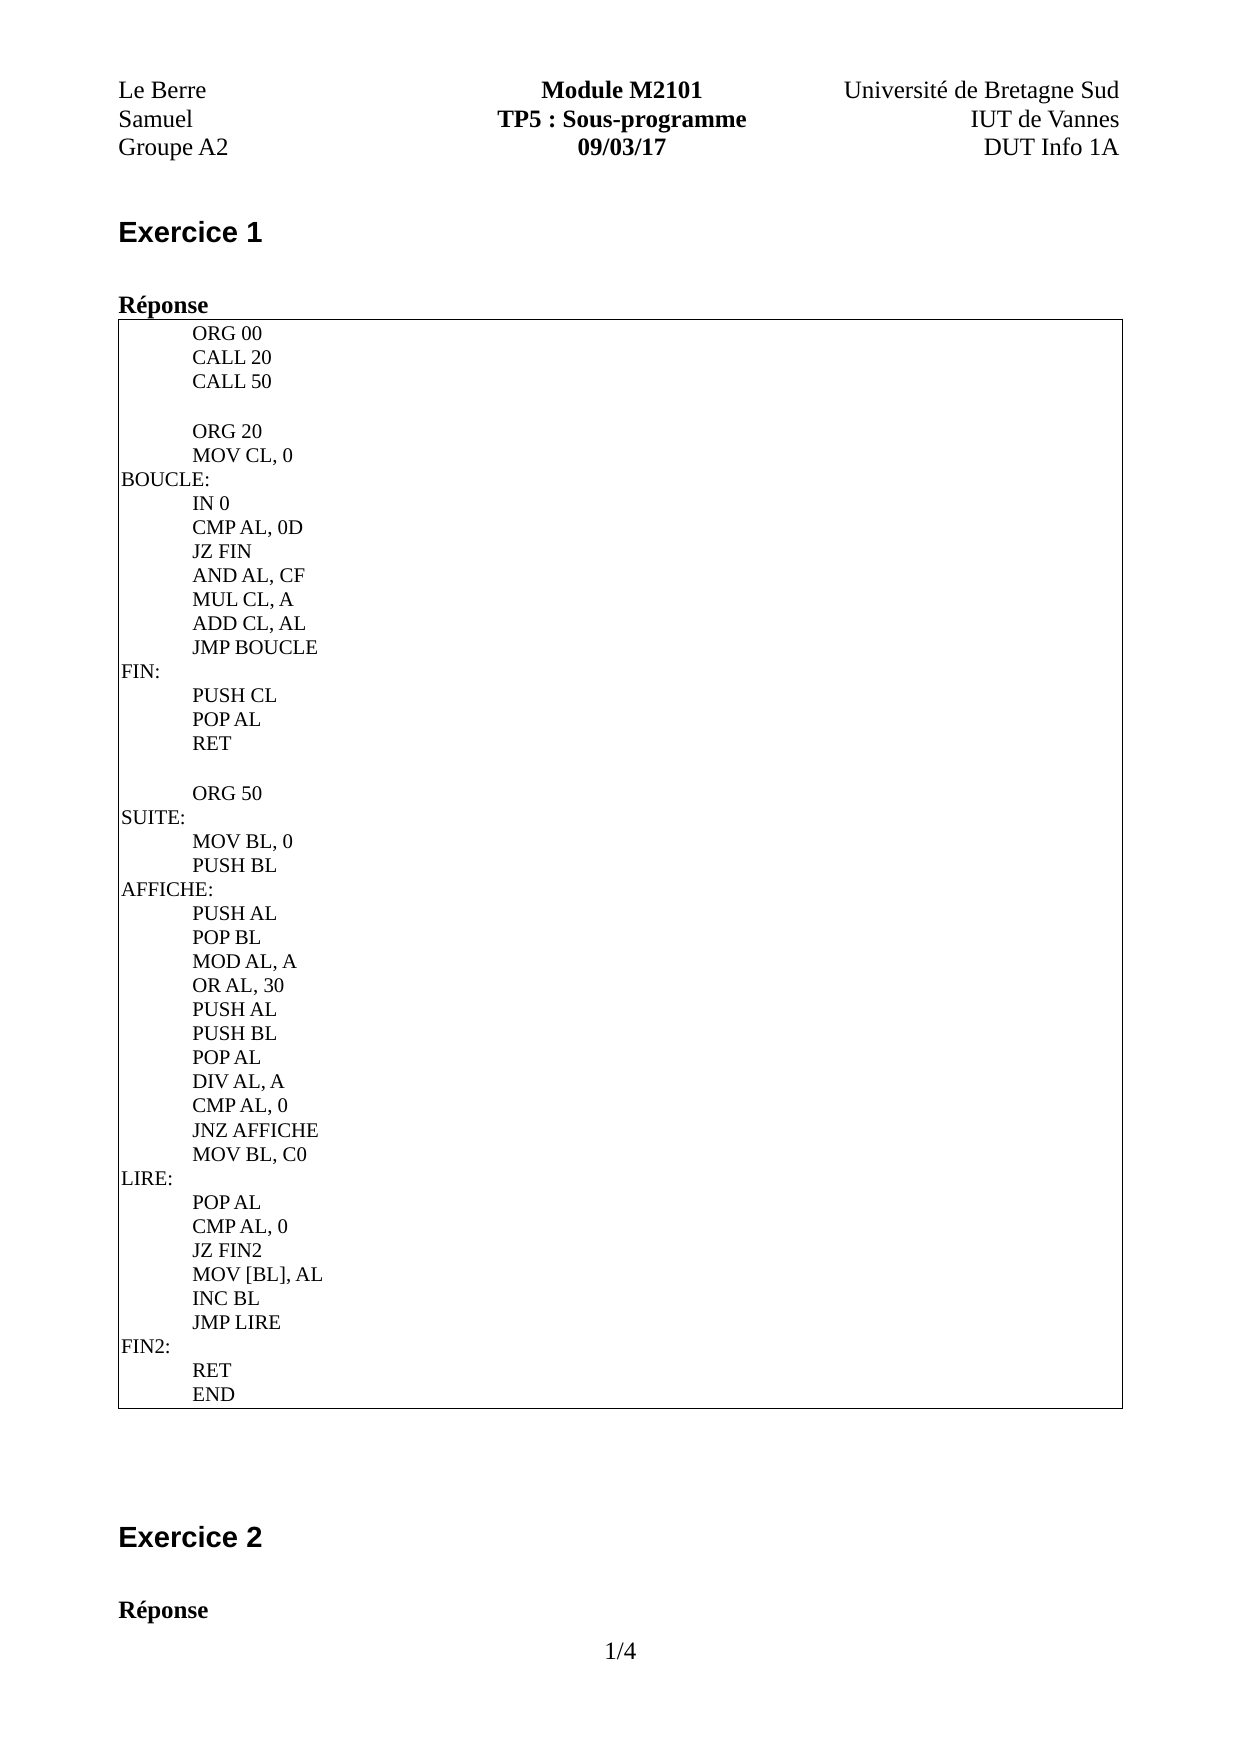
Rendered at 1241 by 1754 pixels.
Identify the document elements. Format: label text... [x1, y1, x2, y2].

text OR AL, 30 [119, 971, 1122, 994]
text MOV BL, C0 [119, 1139, 1122, 1163]
text CALL 50 [119, 367, 1122, 393]
text ORG 20 [119, 416, 1122, 440]
text DIV AL, A [119, 1067, 1122, 1091]
text PUSH BL [119, 850, 1122, 874]
text RET [119, 1356, 1122, 1379]
text IN 0 [119, 488, 1122, 512]
text JZ FIN [119, 536, 1122, 560]
text Samuel TP5 : Sous-programme IUT de Vannes [118, 104, 1122, 132]
text JMP BOUCLE [119, 632, 1122, 657]
text MOV CL, 0 [119, 440, 1122, 464]
text POP AL [119, 1043, 1122, 1067]
text LIRE: [119, 1163, 1122, 1187]
text PUSH AL [119, 898, 1122, 922]
text JNZ AFFICHE [119, 1115, 1122, 1139]
text PUSH BL [119, 1019, 1122, 1043]
text ADD CL, AL [119, 608, 1122, 632]
text CALL 20 [119, 343, 1122, 367]
text POP AL [119, 705, 1122, 729]
text AFFICHE: [119, 874, 1122, 898]
text RET [119, 729, 1122, 755]
text AND AL, CF [119, 560, 1122, 584]
text MOV [BL], AL [119, 1259, 1122, 1283]
text FIN2: [119, 1331, 1122, 1356]
text SUITE: [119, 802, 1122, 826]
text MOV BL, 0 [119, 826, 1122, 850]
text CMP AL, 0 [119, 1211, 1122, 1235]
text END [119, 1379, 1122, 1408]
text MOD AL, A [119, 946, 1122, 971]
text MUL CL, A [119, 584, 1122, 608]
text JMP LIRE [119, 1307, 1122, 1331]
text CMP AL, 0 [119, 1091, 1122, 1115]
text ORG 50 [119, 778, 1122, 802]
text ORG 00 [119, 320, 1122, 343]
text Groupe A2 09/03/17 DUT Info 1A [118, 132, 1122, 161]
text PUSH AL [119, 994, 1122, 1019]
text CMP AL, 0D [119, 512, 1122, 536]
text INC BL [119, 1283, 1122, 1307]
text PUSH CL [119, 681, 1122, 705]
text Réponse [118, 290, 1122, 318]
text BOUCLE: [119, 464, 1122, 488]
text FIN: [119, 657, 1122, 681]
text POP AL [119, 1187, 1122, 1211]
text Réponse [118, 1595, 1122, 1624]
text JZ FIN2 [119, 1235, 1122, 1259]
subtitle Exercice 2 [118, 1520, 1122, 1554]
subtitle Exercice 1 [118, 215, 1122, 248]
text POP BL [119, 922, 1122, 946]
text Le Berre Module M2101 Université de Bretagne Sud [118, 75, 1122, 104]
